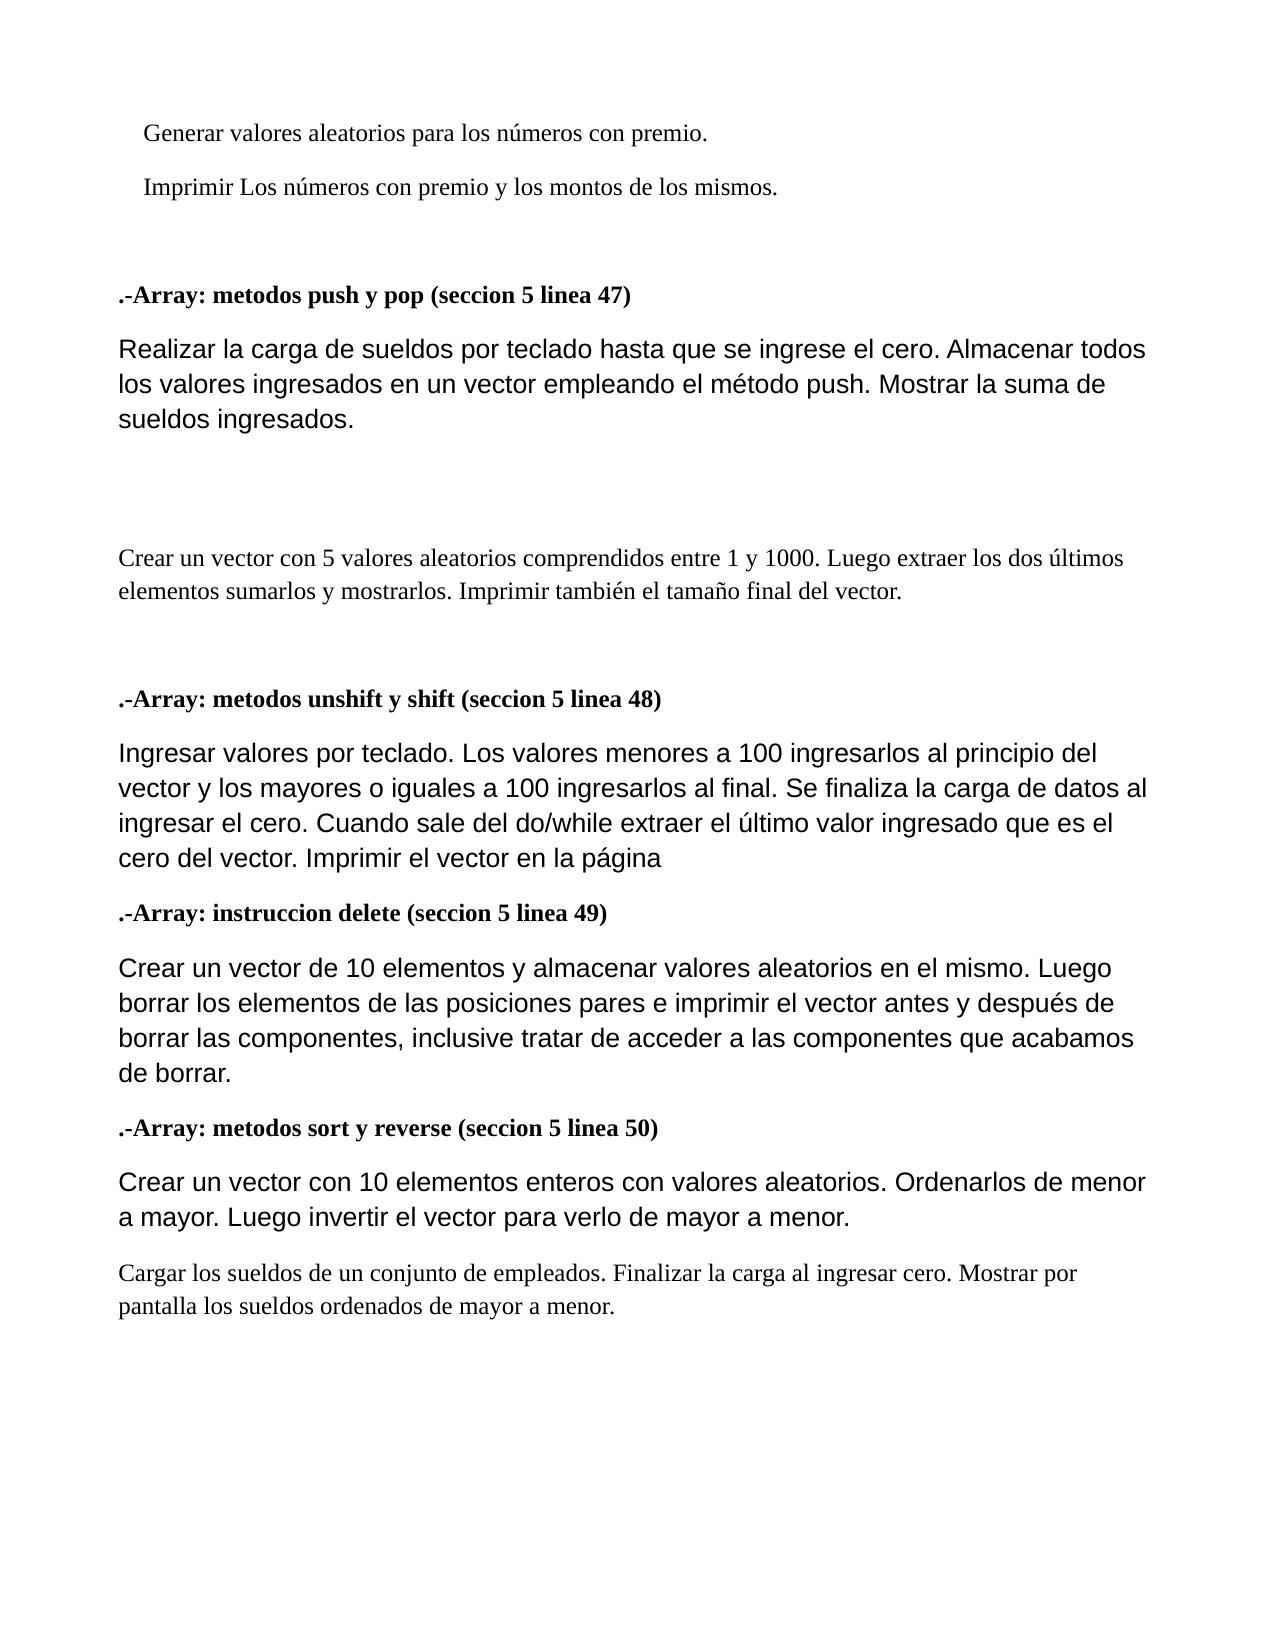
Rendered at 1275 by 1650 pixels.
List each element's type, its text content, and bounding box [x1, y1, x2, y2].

text .-Array: metodos sort y reverse (seccion 5 linea 50) [118, 1113, 1157, 1142]
text Crear un vector con 10 elementos enteros con valores aleatorios. Ordenarlos de menor a mayor. Luego invertir el vector para verlo de mayor a menor. [118, 1167, 1157, 1232]
text .-Array: instruccion delete (seccion 5 linea 49) [118, 898, 1157, 927]
text .-Array: metodos push y pop (seccion 5 linea 47) [118, 280, 1157, 308]
text Generar valores aleatorios para los números con premio. [118, 118, 1157, 147]
text Crear un vector con 5 valores aleatorios comprendidos entre 1 y 1000. Luego extraer los dos últimos elementos sumarlos y mostrarlos. Imprimir también el tamaño final del vector. [118, 543, 1157, 605]
text Crear un vector de 10 elementos y almacenar valores aleatorios en el mismo. Luego borrar los elementos de las posiciones pares e imprimir el vector antes y después de borrar las componentes, inclusive tratar de acceder a las componentes que acabamos de borrar. [118, 952, 1157, 1088]
text Ingresar valores por teclado. Los valores menores a 100 ingresarlos al principio del vector y los mayores o iguales a 100 ingresarlos al final. Se finaliza la carga de datos al ingresar el cero. Cuando sale del do/while extraer el último valor ingresado que es el cero del vector. Imprimir el vector en la página [118, 737, 1157, 873]
text Imprimir Los números con premio y los montos de los mismos. [118, 172, 1157, 201]
text .-Array: metodos unshift y shift (seccion 5 linea 48) [118, 684, 1157, 712]
text Cargar los sueldos de un conjunto de empleados. Finalizar la carga al ingresar cero. Mostrar por pantalla los sueldos ordenados de mayor a menor. [118, 1258, 1157, 1319]
text Realizar la carga de sueldos por teclado hasta que se ingrese el cero. Almacenar todos los valores ingresados en un vector empleando el método push. Mostrar la suma de sueldos ingresados. [118, 333, 1157, 434]
